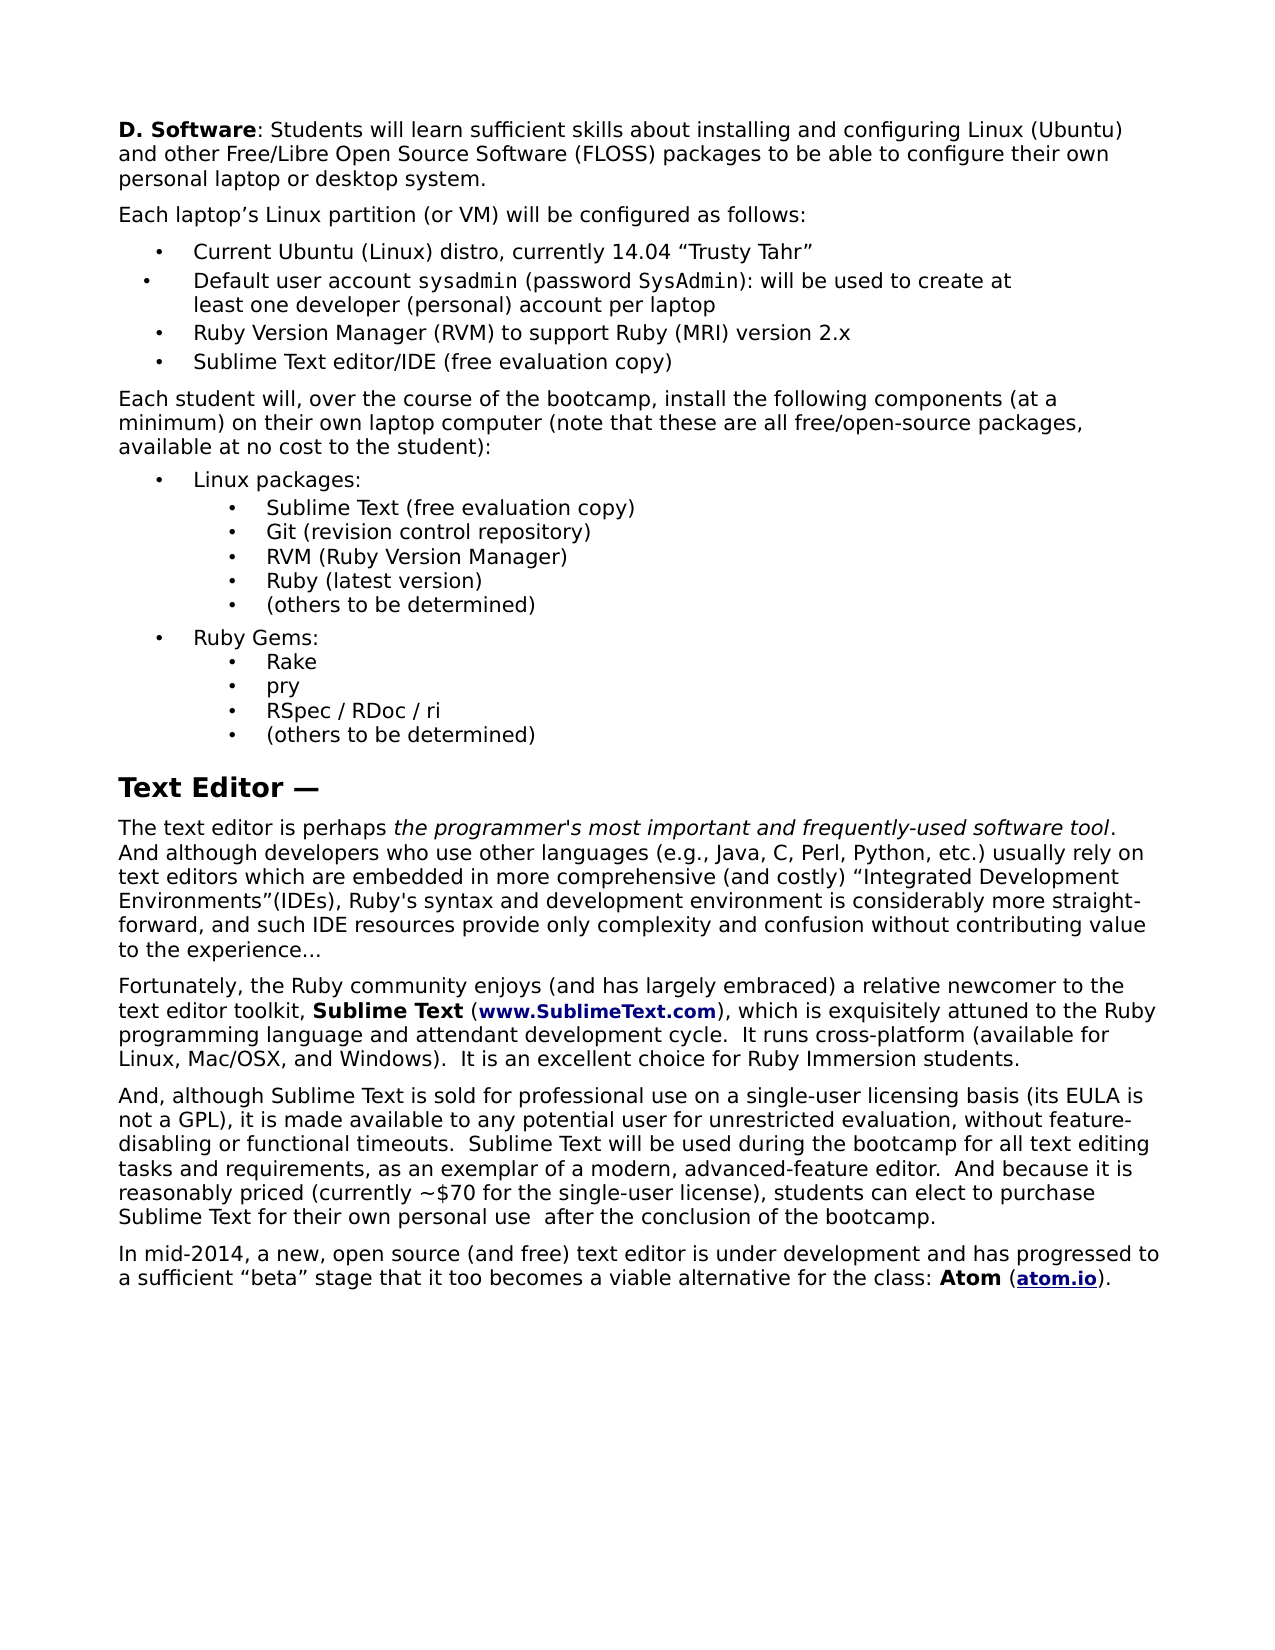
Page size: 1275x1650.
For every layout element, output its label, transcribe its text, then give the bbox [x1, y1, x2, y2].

text And, although Sublime Text is sold for professional use on a single-user licensing basis (its EULA is not a GPL), it is made available to any potential user for unrestricted evaluation, without feature-disabling or functional timeouts. Sublime Text will be used during the bootcamp for all text editing tasks and requirements, as an exemplar of a modern, advanced-feature editor. And because it is reasonably priced (currently ~$70 for the single-user license), students can elect to purchase Sublime Text for their own personal use after the conclusion of the bootcamp. [118, 1084, 1161, 1229]
list Ruby Version Manager (RVM) to support Ruby (MRI) version 2.x [156, 321, 1157, 346]
list Current Ubuntu (Linux) distro, currently 14.04 “Trusty Tahr” [156, 240, 1157, 264]
text The text editor is perhaps the programmer's most important and frequently-used software tool. And although developers who use other languages (e.g., Java, C, Perl, Python, etc.) usually rely on text editors which are embedded in more comprehensive (and costly) “Integrated Development Environments”(IDEs), Ruby's syntax and development environment is considerably more straight­forward, and such IDE resources provide only complexity and confusion without contributing value to the experience... [118, 816, 1157, 962]
list (others to be determined) [228, 723, 1157, 747]
list Sublime Text (free evaluation copy) [228, 496, 1157, 520]
list RSpec / RDoc / ri [228, 699, 1157, 723]
list pry [228, 674, 1157, 699]
list Sublime Text editor/IDE (free evaluation copy) [156, 350, 1157, 374]
list Default user account sysadmin (password SysAdmin): will be used to create at least one developer (personal) account per laptop [143, 269, 1057, 317]
list Ruby (latest version) [228, 569, 1157, 593]
text Each student will, over the course of the bootcamp, install the following components (at a minimum) on their own laptop computer (note that these are all free/open-source packages, available at no cost to the student): [118, 387, 1157, 459]
text Text Editor — [118, 772, 1157, 804]
text In mid-2014, a new, open source (and free) text editor is under development and has progressed to a sufficient “beta” stage that it too becomes a viable alternative for the class: Atom (atom.io). [118, 1242, 1161, 1291]
list Git (revision control repository) [228, 520, 1157, 545]
text Each laptop’s Linux partition (or VM) will be configured as follows: [118, 203, 1157, 228]
list Rake [228, 650, 1157, 674]
list RVM (Ruby Version Manager) [228, 545, 1157, 569]
list (others to be determined) [228, 593, 1157, 617]
list Linux packages: [156, 468, 1157, 492]
list Ruby Gems: [156, 626, 1157, 650]
text D. Software: Students will learn sufficient skills about installing and configuring Linux (Ubuntu) and other Free/Libre Open Source Software (FLOSS) packages to be able to configure their own personal laptop or desktop system. [118, 118, 1157, 191]
text Fortunately, the Ruby community enjoys (and has largely embraced) a relative newcomer to the text editor toolkit, Sublime Text (www.SublimeText.com), which is exquisitely attuned to the Ruby programming language and attendant development cycle. It runs cross-platform (available for Linux, Mac/OSX, and Windows). It is an excellent choice for Ruby Immersion students. [118, 974, 1157, 1071]
